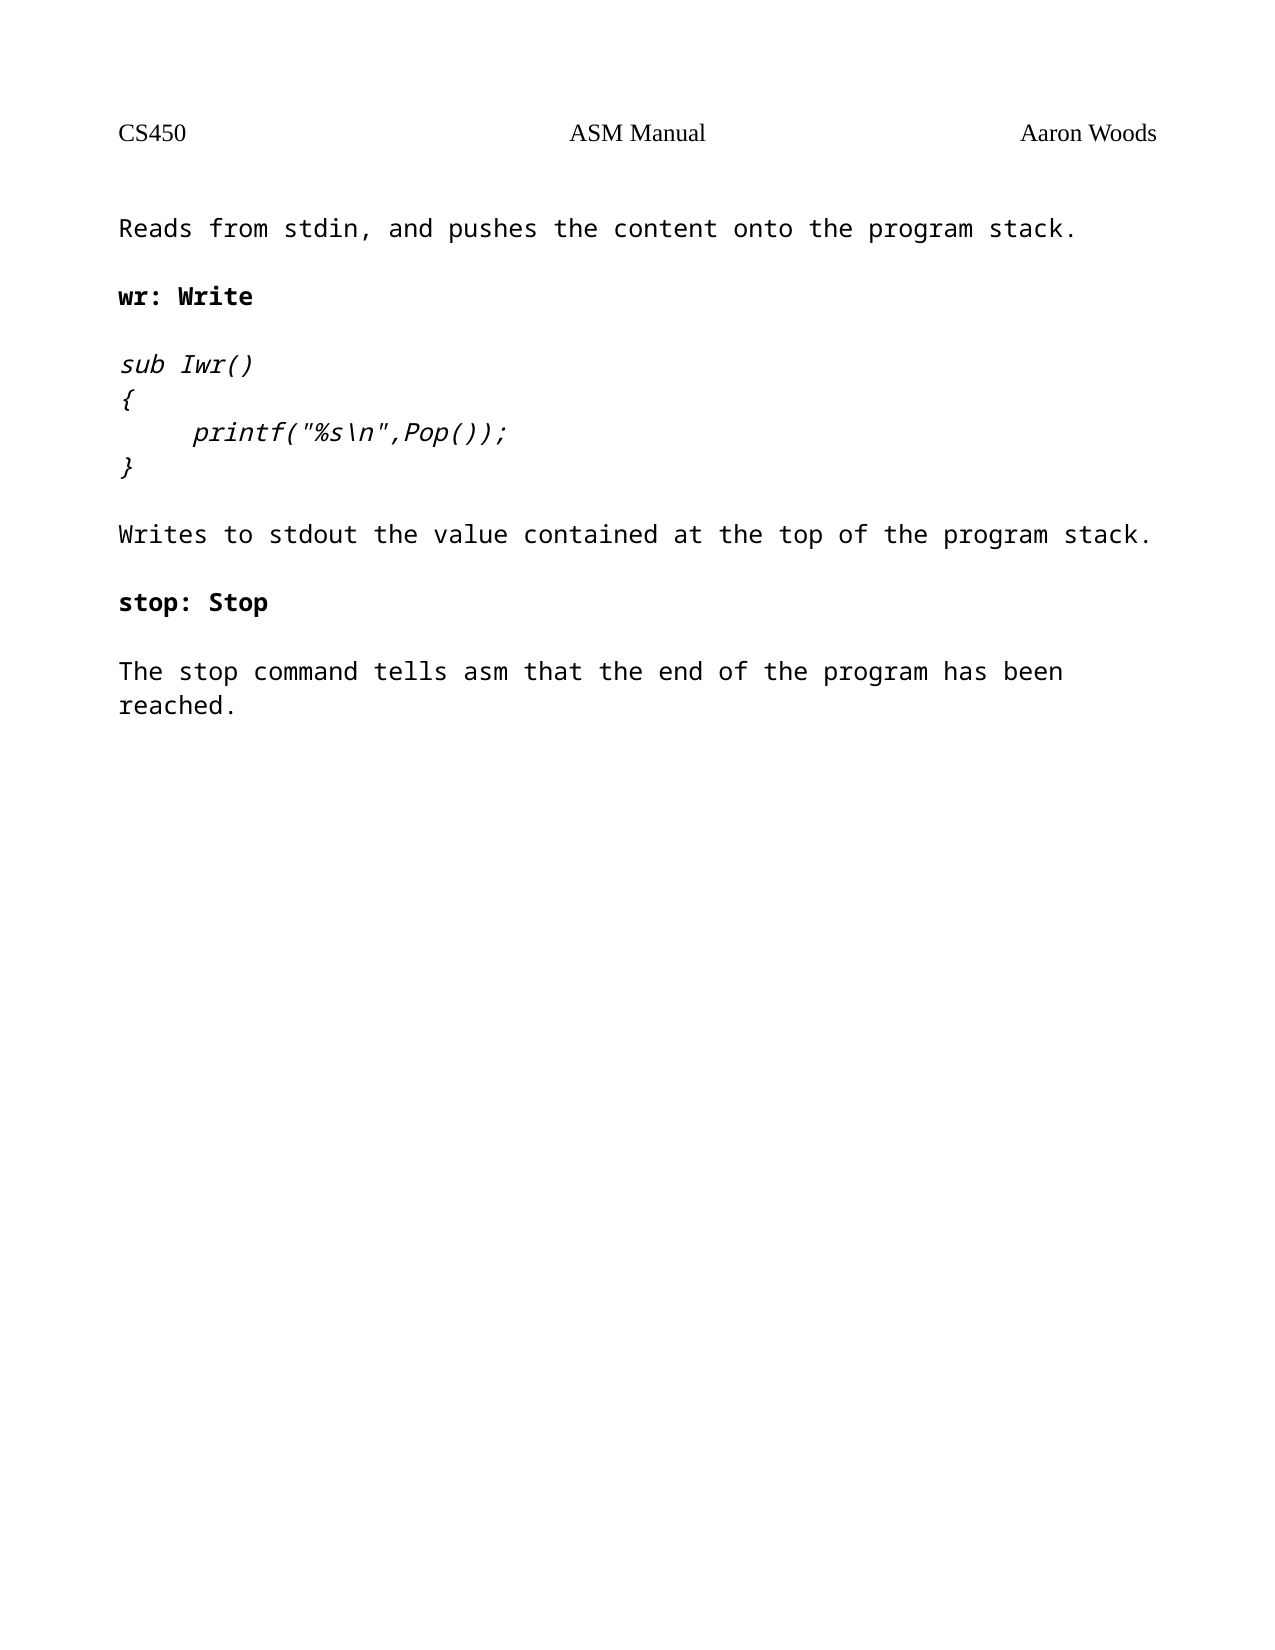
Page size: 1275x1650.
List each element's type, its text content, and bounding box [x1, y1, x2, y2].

text wr: Write [118, 278, 1157, 313]
text stop: Stop [118, 585, 1157, 619]
text printf("%s\n",Pop()); [118, 415, 1157, 449]
text The stop command tells asm that the end of the program has been reached. [118, 653, 1157, 721]
text sub Iwr() [118, 347, 1157, 381]
text Writes to stdout the value contained at the top of the program stack. [118, 517, 1157, 551]
text } [118, 449, 1157, 483]
text Reads from stdin, and pushes the content onto the program stack. [118, 210, 1157, 244]
text { [118, 381, 1157, 415]
